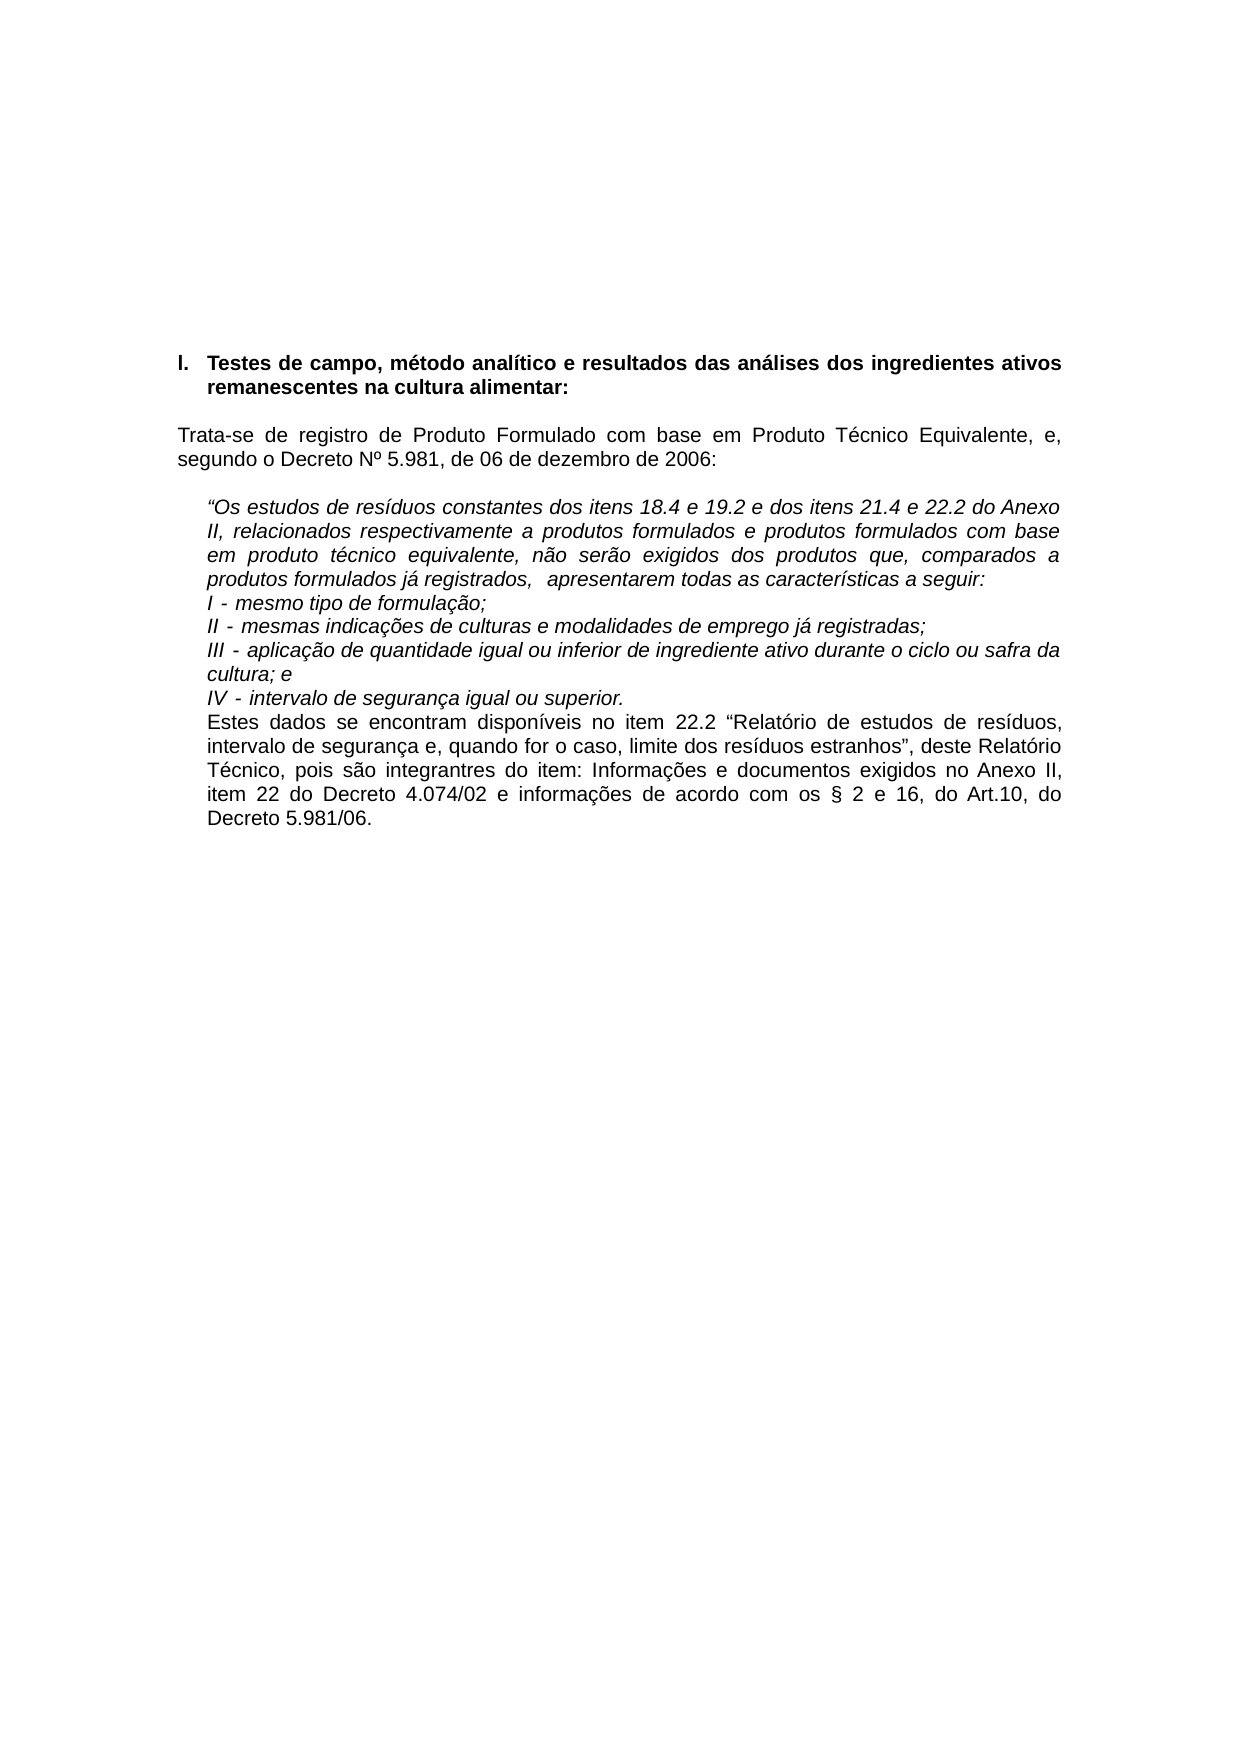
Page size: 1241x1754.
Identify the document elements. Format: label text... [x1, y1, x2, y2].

text Estes dados se encontram disponíveis no item 22.2 “Relatório de estudos de resíduos, intervalo de segurança e, quando for o caso, limite dos resíduos estranhos”, deste Relatório Técnico, pois são integrantres do item: Informações e documentos exigidos no Anexo II, item 22 do Decreto 4.074/02 e informações de acordo com os § 2 e 16, do Art.10, do Decreto 5.981/06. [207, 710, 1063, 830]
text Trata-se de registro de Produto Formulado com base em Produto Técnico Equivalente, e, segundo o Decreto Nº 5.981, de 06 de dezembro de 2006: [177, 423, 1063, 471]
text III - aplicação de quantidade igual ou inferior de ingrediente ativo durante o ciclo ou safra da cultura; e [207, 638, 1063, 686]
text IV - intervalo de segurança igual ou superior. [207, 686, 1063, 710]
text II - mesmas indicações de culturas e modalidades de emprego já registradas; [207, 614, 1063, 638]
text “Os estudos de resíduos constantes dos itens 18.4 e 19.2 e dos itens 21.4 e 22.2 do Anexo II, relacionados respectivamente a produtos formulados e produtos formulados com base em produto técnico equivalente, não serão exigidos dos produtos que, comparados a produtos formulados já registrados, apresentarem todas as características a seguir: [207, 494, 1063, 590]
list Testes de campo, método analítico e resultados das análises dos ingredientes ativos remanescentes na cultura alimentar: [177, 351, 1063, 399]
text </for> [183, 303, 1057, 327]
text I - mesmo tipo de formulação; [207, 590, 1063, 614]
text <inf> [177, 279, 1063, 303]
